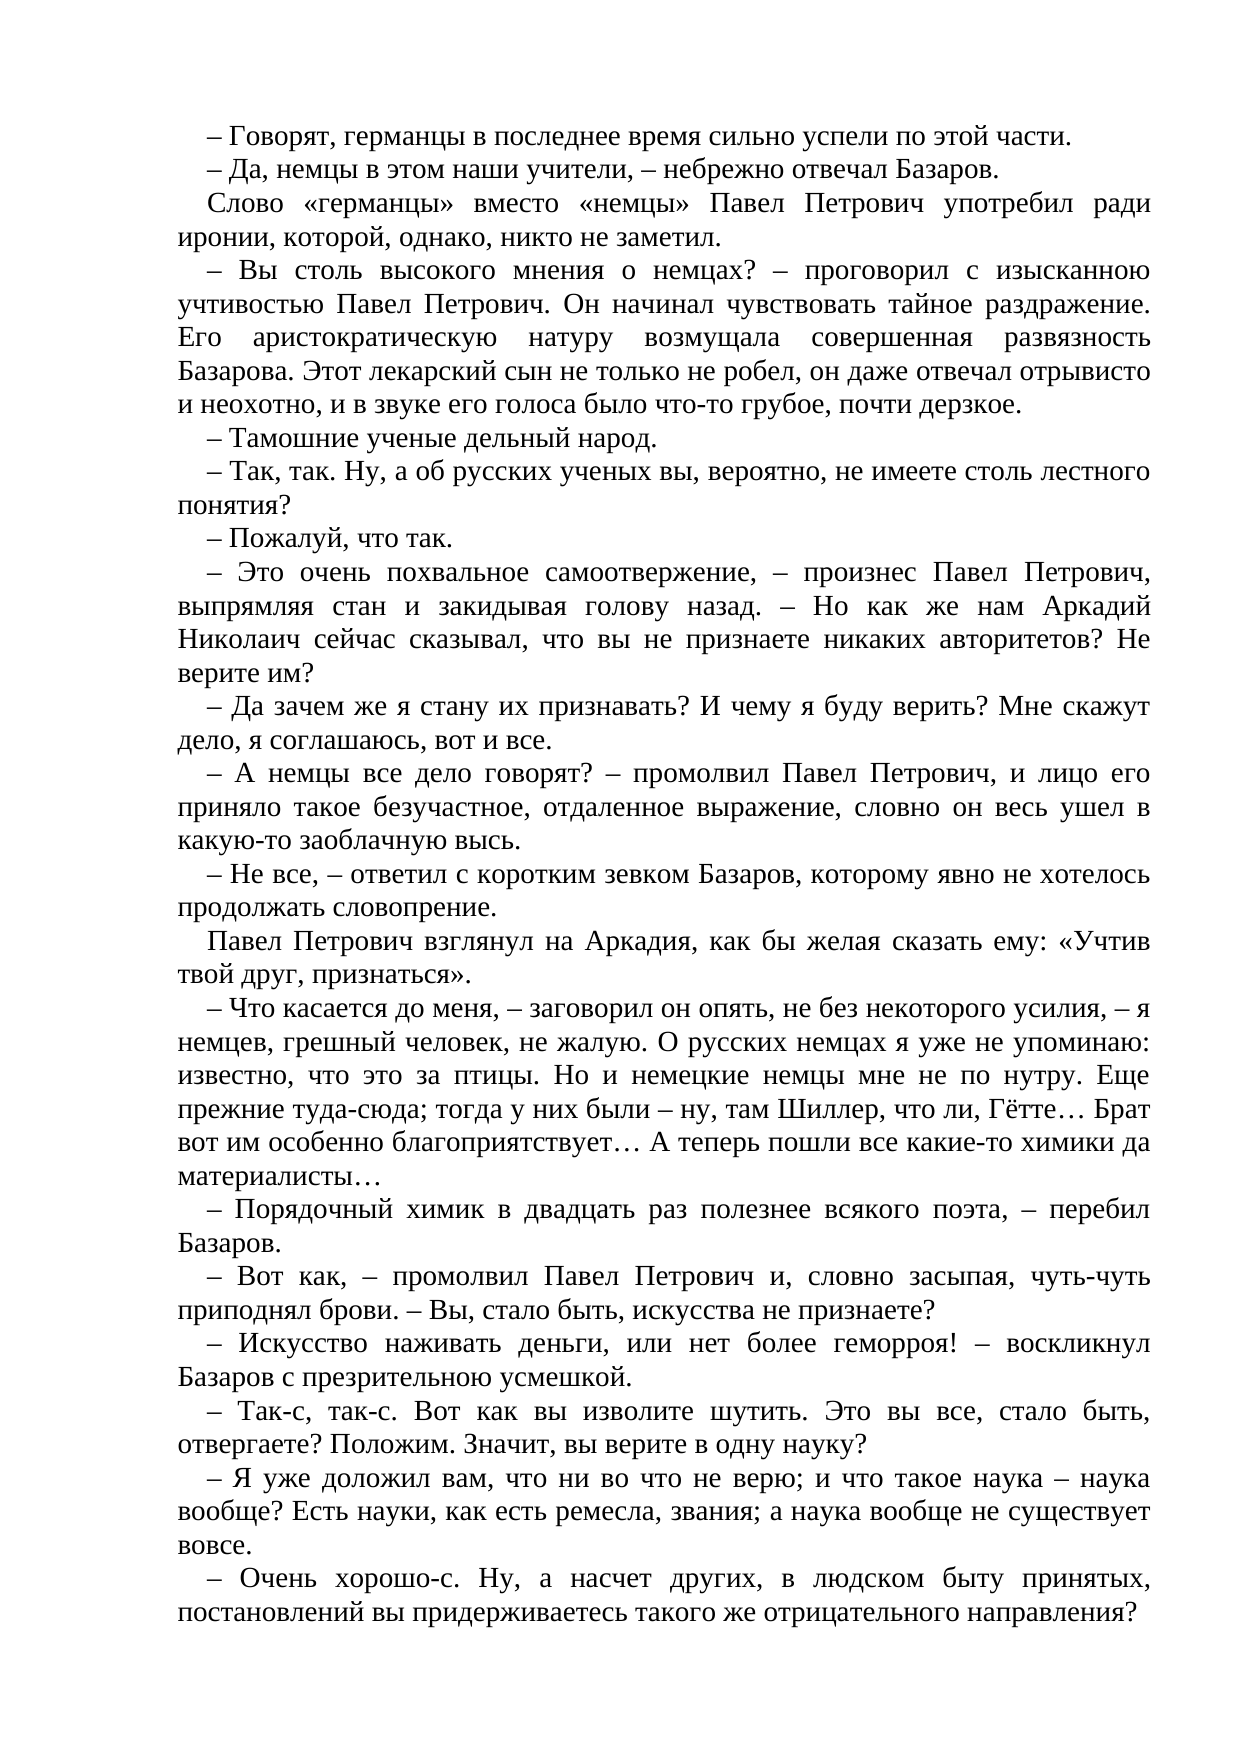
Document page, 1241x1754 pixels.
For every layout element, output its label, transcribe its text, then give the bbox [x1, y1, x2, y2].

text – Порядочный химик в двадцать раз полезнее всякого поэта, – перебил Базаров. [177, 1191, 1152, 1258]
text Слово «германцы» вместо «немцы» Павел Петрович употребил ради иронии, которой, однако, никто не заметил. [177, 185, 1152, 252]
text Павел Петрович взглянул на Аркадия, как бы желая сказать ему: «Учтив твой друг, признаться». [177, 923, 1152, 990]
text – Вы столь высокого мнения о немцах? – проговорил с изысканною учтивостью Павел Петрович. Он начинал чувствовать тайное раздражение. Его аристократическую натуру возмущала совершенная развязность Базарова. Этот лекарский сын не только не робел, он даже отвечал отрывисто и неохотно, и в звуке его голоса было что-то грубое, почти дерзкое. [177, 252, 1152, 420]
text – Очень хорошо-с. Ну, а насчет других, в людском быту принятых, постановлений вы придерживаетесь такого же отрицательного направления? [177, 1560, 1152, 1627]
text – Я уже доложил вам, что ни во что не верю; и что такое наука – наука вообще? Есть науки, как есть ремесла, звания; а наука вообще не существует вовсе. [177, 1460, 1152, 1560]
text – Так-с, так-с. Вот как вы изволите шутить. Это вы все, стало быть, отвергаете? Положим. Значит, вы верите в одну науку? [177, 1393, 1152, 1460]
text – Искусство наживать деньги, или нет более геморроя! – воскликнул Базаров с презрительною усмешкой. [177, 1326, 1152, 1393]
text – Да, немцы в этом наши учители, – небрежно отвечал Базаров. [177, 152, 1152, 185]
text – Так, так. Ну, а об русских ученых вы, вероятно, не имеете столь лестного понятия? [177, 453, 1152, 521]
text – Да зачем же я стану их признавать? И чему я буду верить? Мне скажут дело, я соглашаюсь, вот и все. [177, 688, 1152, 755]
text – Что касается до меня, – заговорил он опять, не без некоторого усилия, – я немцев, грешный человек, не жалую. О русских немцах я уже не упоминаю: известно, что это за птицы. Но и немецкие немцы мне не по нутру. Еще прежние туда-сюда; тогда у них были – ну, там Шиллер, что ли, Гётте… Брат вот им особенно благоприятствует… А теперь пошли все какие-то химики да материалисты… [177, 990, 1152, 1191]
text – Вот как, – промолвил Павел Петрович и, словно засыпая, чуть-чуть приподнял брови. – Вы, стало быть, искусства не признаете? [177, 1258, 1152, 1326]
text – Не все, – ответил с коротким зевком Базаров, которому явно не хотелось продолжать словопрение. [177, 856, 1152, 923]
text – А немцы все дело говорят? – промолвил Павел Петрович, и лицо его приняло такое безучастное, отдаленное выражение, словно он весь ушел в какую-то заоблачную высь. [177, 755, 1152, 856]
text – Это очень похвальное самоотвержение, – произнес Павел Петрович, выпрямляя стан и закидывая голову назад. – Но как же нам Аркадий Николаич сейчас сказывал, что вы не признаете никаких авторитетов? Не верите им? [177, 554, 1152, 688]
text – Пожалуй, что так. [177, 521, 1152, 554]
text – Тамошние ученые дельный народ. [177, 420, 1152, 453]
text – Говорят, германцы в последнее время сильно успели по этой части. [177, 118, 1152, 152]
